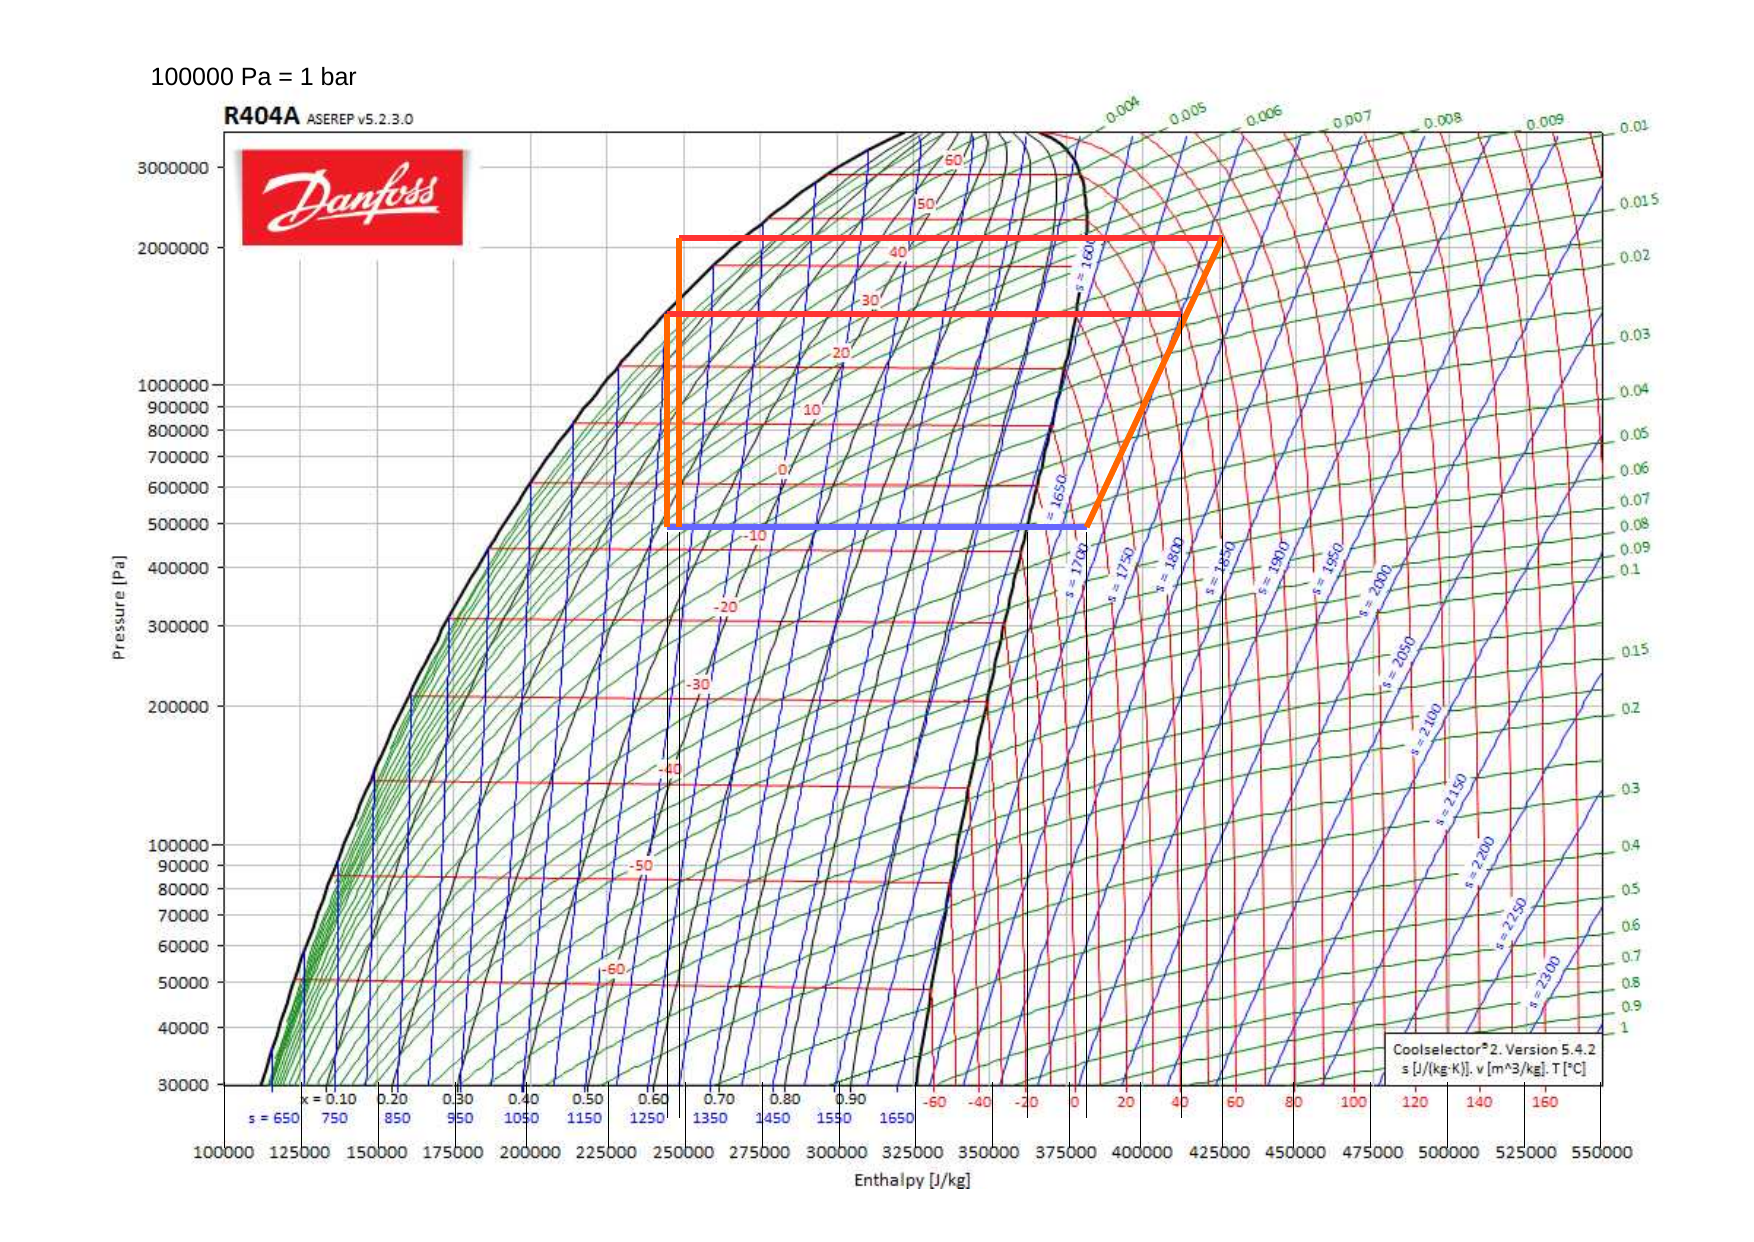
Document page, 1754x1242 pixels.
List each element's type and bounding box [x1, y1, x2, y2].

picture [98, 66, 1681, 1189]
